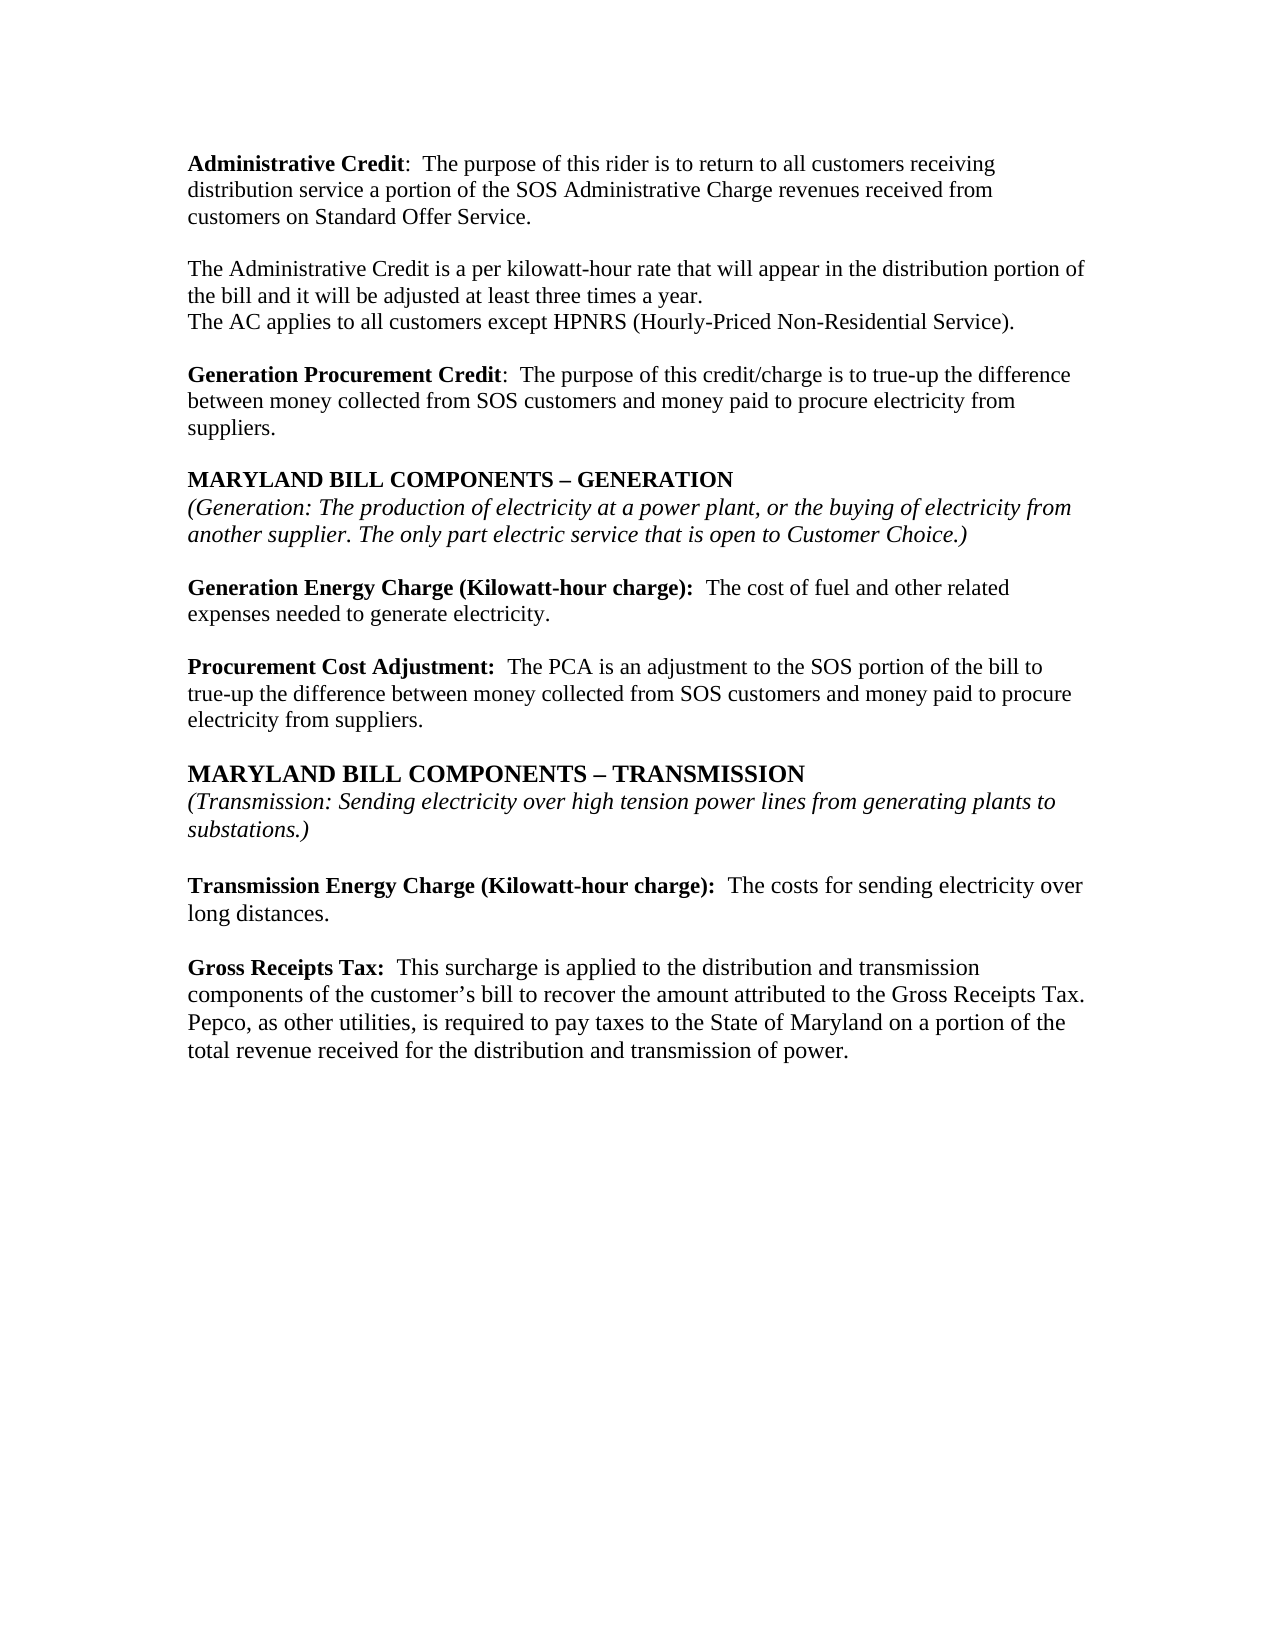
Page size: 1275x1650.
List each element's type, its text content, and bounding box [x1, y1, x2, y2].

text Generation Procurement Credit: The purpose of this credit/charge is to true-up the difference between money collected from SOS customers and money paid to procure electricity from suppliers. [187, 361, 1087, 440]
text Administrative Credit: The purpose of this rider is to return to all customers receiving distribution service a portion of the SOS Administrative Charge revenues received from customers on Standard Offer Service. [187, 150, 1087, 229]
text Procurement Cost Adjustment: The PCA is an adjustment to the SOS portion of the bill to true-up the difference between money collected from SOS customers and money paid to procure electricity from suppliers. [187, 653, 1087, 732]
text MARYLAND BILL COMPONENTS – GENERATION [187, 466, 1087, 493]
text (Generation: The production of electricity at a power plant, or the buying of electricity from another supplier. The only part electric service that is open to Customer Choice.) [187, 493, 1087, 548]
text Gross Receipts Tax: This surcharge is applied to the distribution and transmission components of the customer’s bill to recover the amount attributed to the Gross Receipts Tax. Pepco, as other utilities, is required to pay taxes to the State of Maryland on a portion of the total revenue received for the distribution and transmission of power. [187, 953, 1087, 1063]
text The AC applies to all customers except HPNRS (Hourly-Priced Non-Residential Service). [187, 308, 1087, 334]
text Transmission Energy Charge (Kilowatt-hour charge): The costs for sending electricity over long distances. [187, 871, 1087, 927]
text The Administrative Credit is a per kilowatt-hour rate that will appear in the distribution portion of the bill and it will be adjusted at least three times a year. [187, 255, 1087, 308]
text Generation Energy Charge (Kilowatt-hour charge): The cost of fuel and other related expenses needed to generate electricity. [187, 574, 1087, 627]
text MARYLAND BILL COMPONENTS – TRANSMISSION [187, 759, 1087, 787]
text (Transmission: Sending electricity over high tension power lines from generating plants to substations.) [187, 787, 1087, 843]
